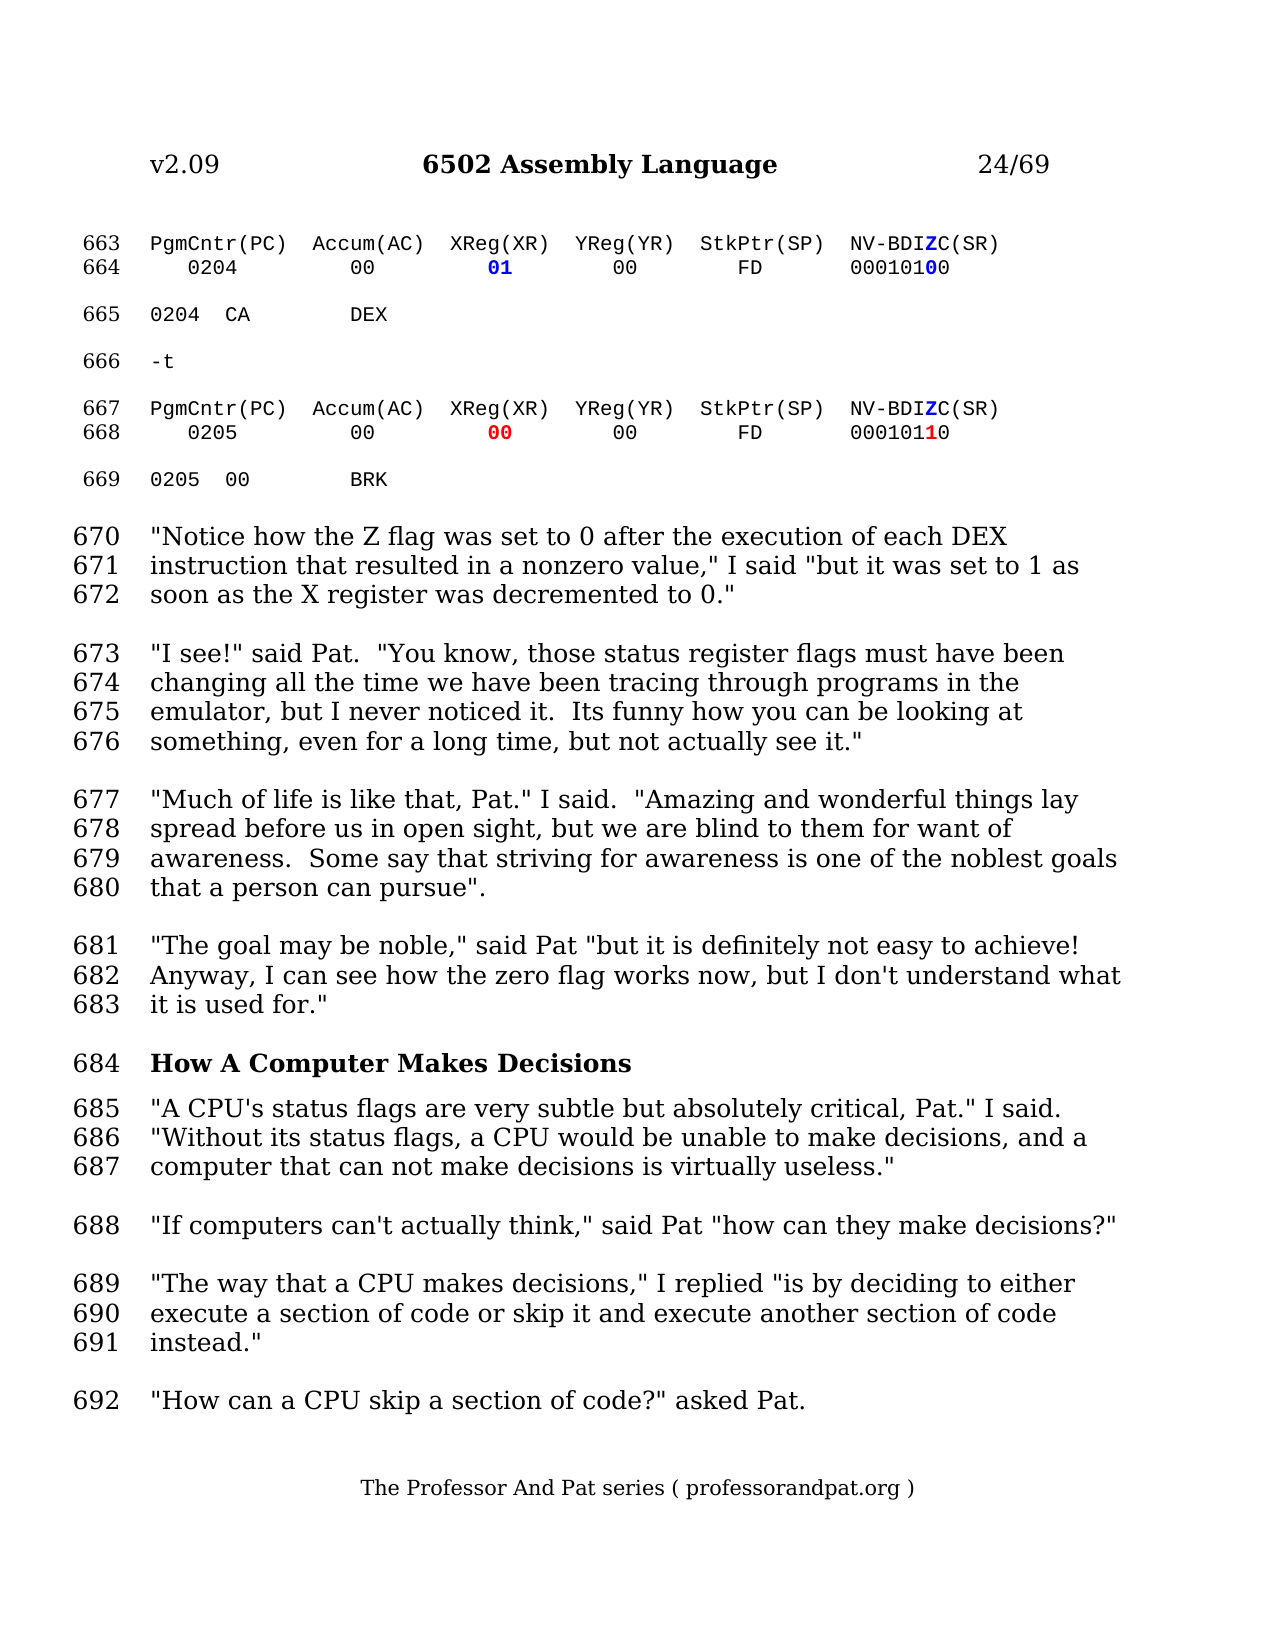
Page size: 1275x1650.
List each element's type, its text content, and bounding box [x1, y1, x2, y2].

text "How can a CPU skip a section of code?" asked Pat. [150, 1387, 1125, 1416]
text 0205 00 BRK [150, 469, 1125, 492]
subtitle How A Computer Makes Decisions [150, 1049, 1125, 1079]
text "If computers can't actually think," said Pat "how can they make decisions?" [150, 1211, 1125, 1240]
text "The way that a CPU makes decisions," I replied "is by deciding to either execute a section of code or skip it and execute another section of code instead." [150, 1269, 1125, 1357]
text PgmCntr(PC) Accum(AC) XReg(XR) YReg(YR) StkPtr(SP) NV-BDIZC(SR) [150, 233, 1125, 257]
text 0205 00 00 00 FD 00010110 [150, 422, 1125, 445]
text PgmCntr(PC) Accum(AC) XReg(XR) YReg(YR) StkPtr(SP) NV-BDIZC(SR) [150, 398, 1125, 422]
text -t [150, 351, 1125, 375]
text "A CPU's status flags are very subtle but absolutely critical, Pat." I said. "Without its status flags, a CPU would be unable to make decisions, and a computer that can not make decisions is virtually useless." [150, 1094, 1125, 1182]
text 0204 00 01 00 FD 00010100 [150, 257, 1125, 281]
text "The goal may be noble," said Pat "but it is definitely not easy to achieve! Anyway, I can see how the zero flag works now, but I don't understand what it is used for." [150, 932, 1125, 1019]
text "Much of life is like that, Pat." I said. "Amazing and wonderful things lay spread before us in open sight, but we are blind to them for want of awareness. Some say that striving for awareness is one of the noblest goals that a person can pursue". [150, 785, 1125, 902]
text "I see!" said Pat. "You know, those status register flags must have been changing all the time we have been tracing through programs in the emulator, but I never noticed it. Its funny how you can be looking at something, even for a long time, but not actually see it." [150, 639, 1125, 756]
text "Notice how the Z flag was set to 0 after the execution of each DEX instruction that resulted in a nonzero value," I said "but it was set to 1 as soon as the X register was decremented to 0." [150, 522, 1125, 609]
text 0204 CA DEX [150, 304, 1125, 328]
